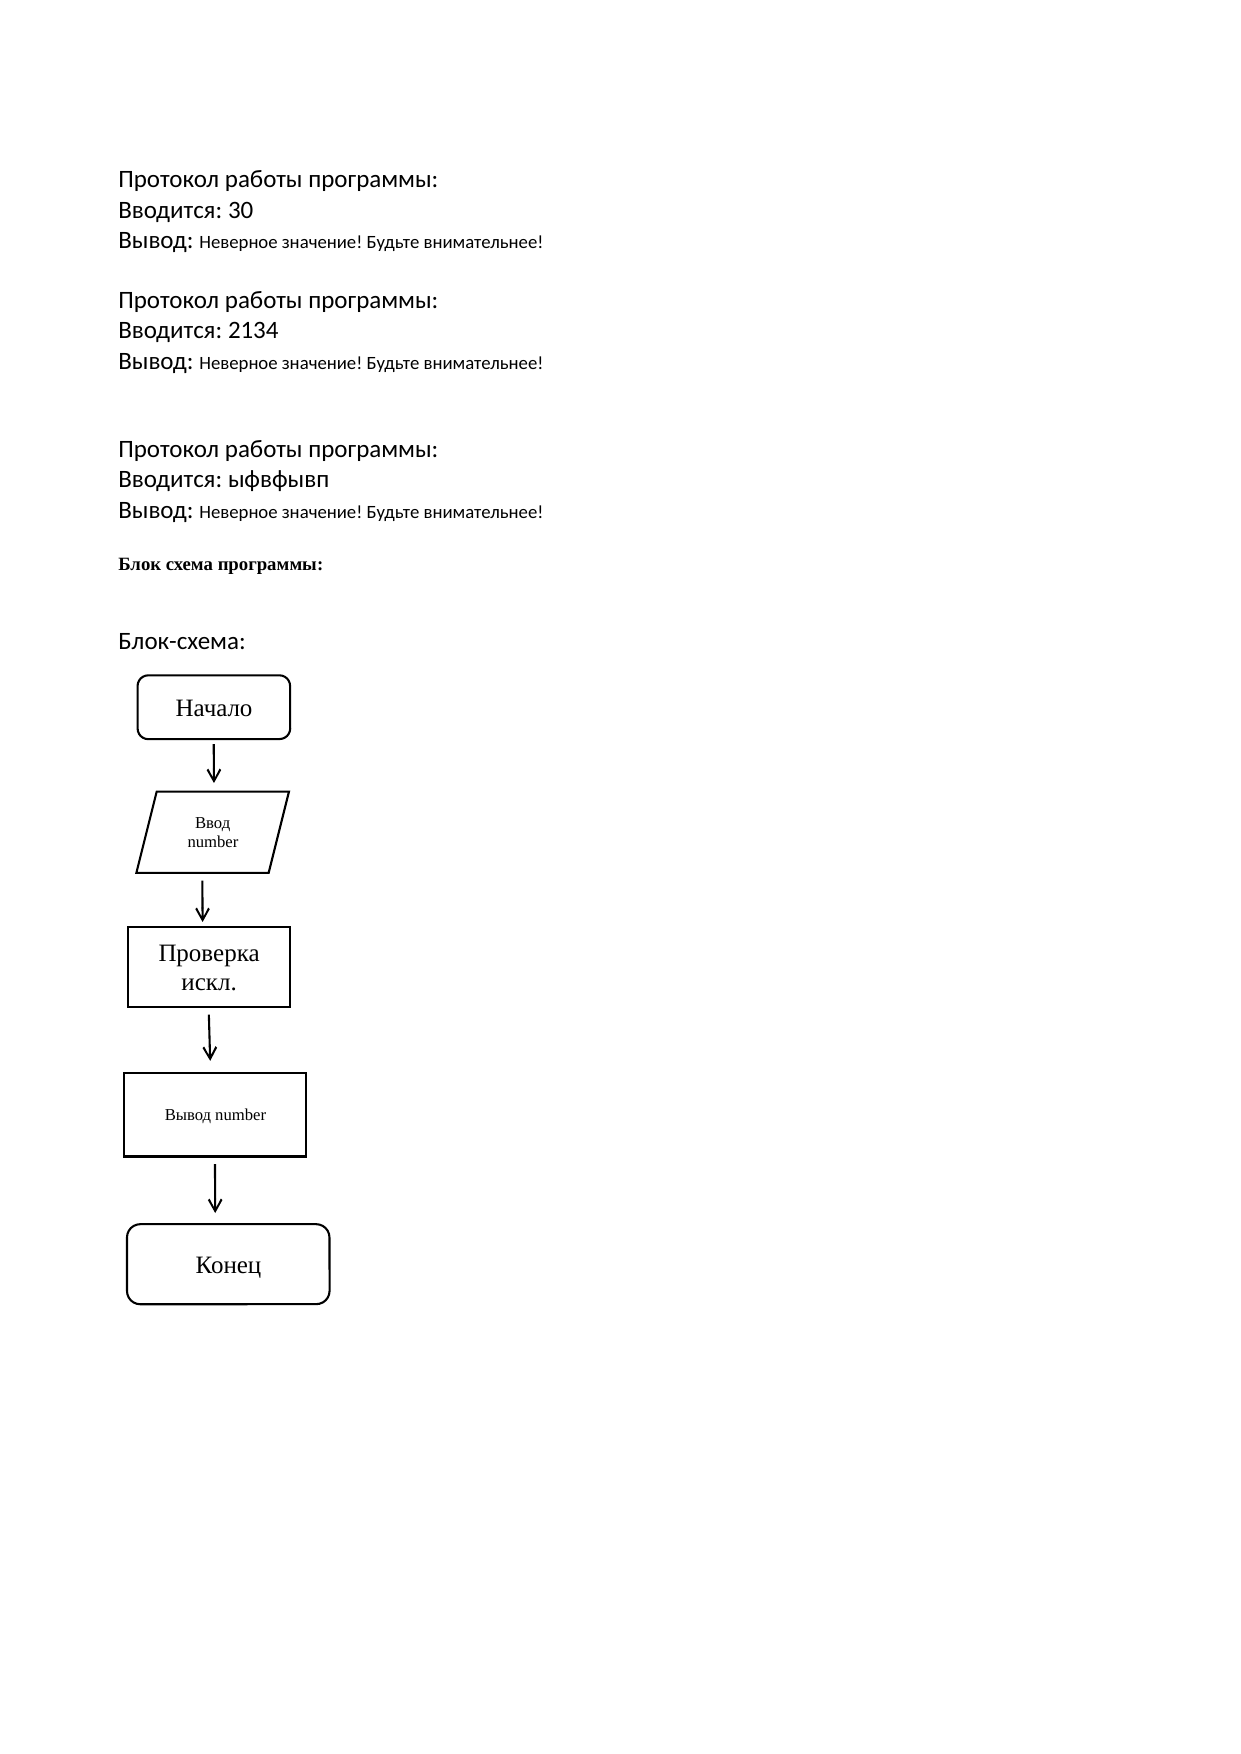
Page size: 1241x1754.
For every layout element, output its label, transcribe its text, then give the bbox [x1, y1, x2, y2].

text Блок-схема: [118, 625, 1122, 656]
text Конец [146, 1250, 311, 1278]
text Начало [156, 693, 272, 722]
text Протокол работы программы: [118, 284, 1122, 314]
text Ввод number [172, 813, 253, 851]
text Вывод: Неверное значение! Будьте внимательнее! [118, 494, 1122, 524]
text Проверка искл. [143, 938, 275, 996]
text Вывод: Неверное значение! Будьте внимательнее! [118, 224, 1122, 255]
text Блок схема программы: [118, 553, 1122, 575]
text Протокол работы программы: [118, 163, 1122, 194]
text Вывод: Неверное значение! Будьте внимательнее! [118, 345, 1122, 375]
text Вводится: 2134 [118, 314, 1122, 345]
text Протокол работы программы: [118, 433, 1122, 463]
text Вводится: 30 [118, 194, 1122, 224]
text Вывод number [139, 1105, 291, 1124]
text Вводится: ыфвфывп [118, 463, 1122, 494]
